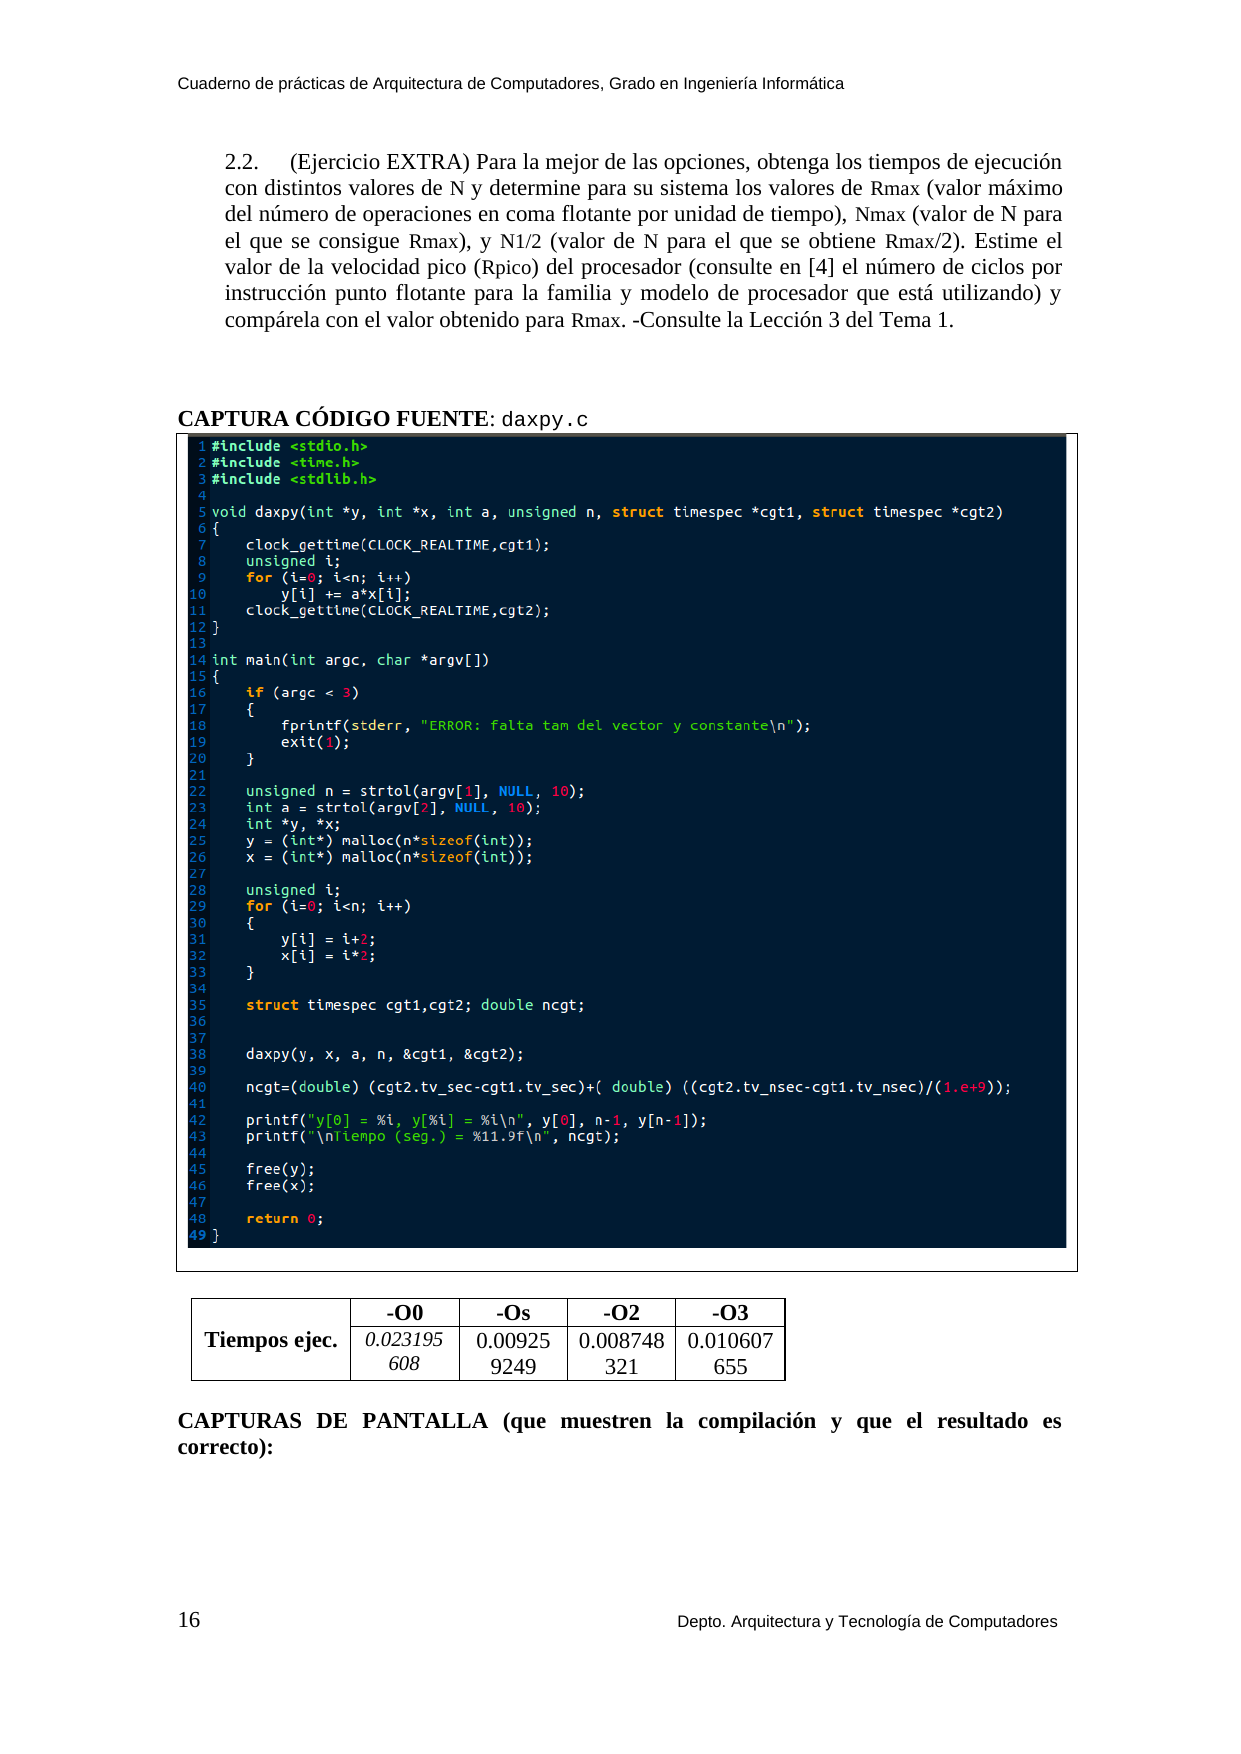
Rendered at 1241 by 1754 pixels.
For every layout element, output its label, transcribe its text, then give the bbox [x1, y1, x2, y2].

table_cell 0.009259249 [460, 1327, 567, 1379]
table_header -O3 [676, 1299, 784, 1326]
table_cell 0.010607655 [676, 1327, 784, 1379]
table_header [177, 434, 1077, 1271]
table_header -O0 [351, 1299, 459, 1326]
list (Ejercicio EXTRA) Para la mejor de las opciones, obtenga los tiempos de ejecución con distintos valores de N y determine para su sistema los valores de Rmax (valor máximo del número de operaciones en coma flotante por unidad de tiempo), Nmax (valor de N para el que se consigue Rmax), y N1/2 (valor de N para el que se obtiene Rmax/2). Estime el valor de la velocidad pico (Rpico) del procesador (consulte en [4] el número de ciclos por instrucción punto flotante para la familia y modelo de procesador que está utilizando) y compárela con el valor obtenido para Rmax. -Consulte la Lección 3 del Tema 1. [224, 148, 1063, 332]
table_header Tiempos ejec. [192, 1299, 350, 1379]
table_cell 0.023195608 [351, 1327, 459, 1379]
text CAPTURAS DE PANTALLA (que muestren la compilación y que el resultado es correcto): [177, 1407, 1063, 1459]
table_cell 0.008748321 [568, 1327, 675, 1379]
text CAPTURA CÓDIGO FUENTE: daxpy.c [177, 405, 1063, 433]
picture [187, 433, 1067, 1248]
table_header -O2 [568, 1299, 675, 1326]
table_header -Os [460, 1299, 567, 1326]
